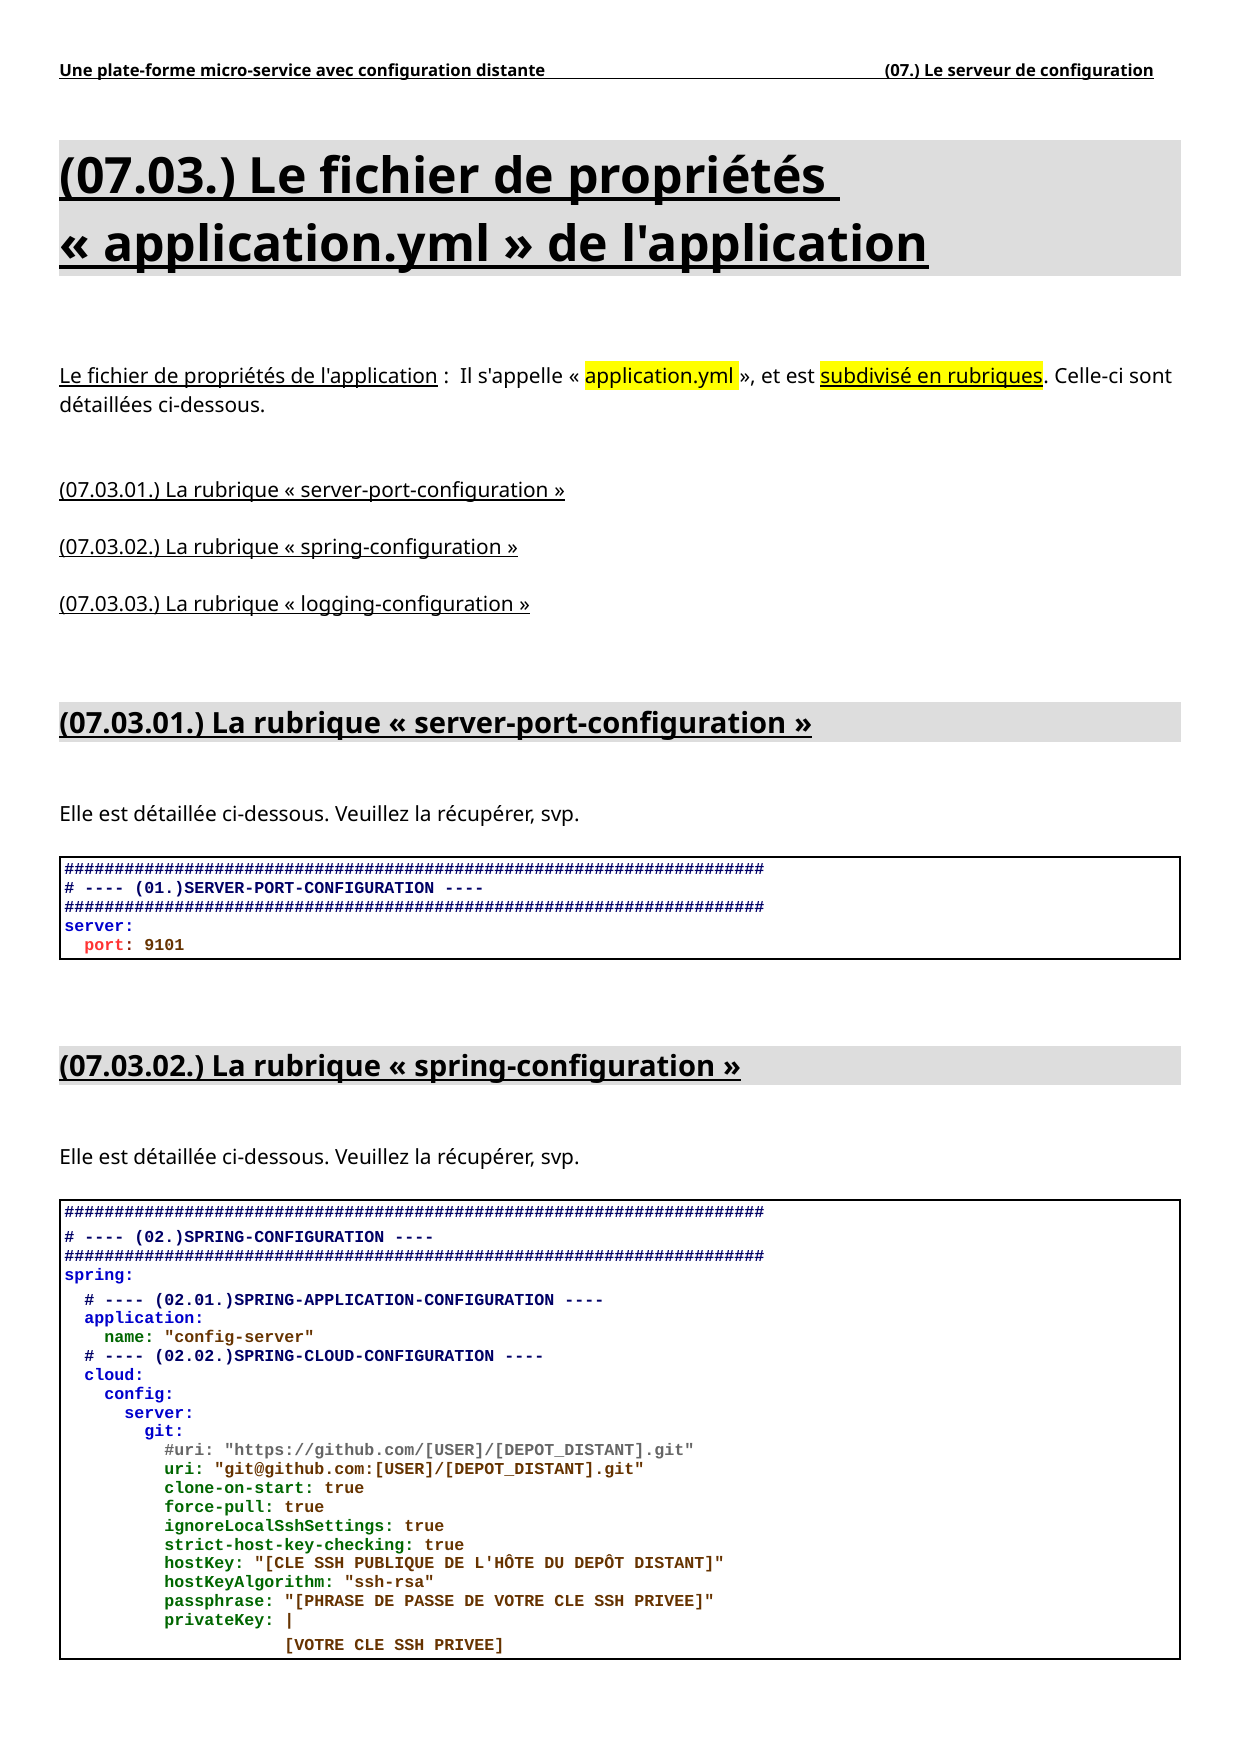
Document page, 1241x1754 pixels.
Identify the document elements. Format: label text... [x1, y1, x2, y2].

text application: [61, 1310, 1179, 1329]
text (07.03.01.) La rubrique « server-port-configuration » [59, 475, 1181, 503]
text hostKey: "[CLE SSH PUBLIQUE DE L'HÔTE DU DEPÔT DISTANT]" [61, 1555, 1179, 1574]
text clone-on-start: true [61, 1479, 1179, 1498]
text # ---- (02.)SPRING-CONFIGURATION ---- [61, 1226, 1179, 1247]
text ###################################################################### [61, 1201, 1179, 1226]
text server: [61, 1404, 1179, 1423]
text passphrase: "[PHRASE DE PASSE DE VOTRE CLE SSH PRIVEE]" [61, 1593, 1179, 1612]
text config: [61, 1385, 1179, 1404]
text # ---- (02.02.)SPRING-CLOUD-CONFIGURATION ---- [61, 1348, 1179, 1366]
text # ---- (02.01.)SPRING-APPLICATION-CONFIGURATION ---- [61, 1288, 1179, 1310]
text spring: [61, 1266, 1179, 1288]
text (07.03.01.) La rubrique « server-port-configuration » [59, 702, 1181, 742]
text force-pull: true [61, 1498, 1179, 1517]
text server: [61, 912, 1179, 931]
text (07.03.02.) La rubrique « spring-configuration » [59, 532, 1181, 560]
text ###################################################################### [61, 894, 1179, 912]
text hostKeyAlgorithm: "ssh-rsa" [61, 1574, 1179, 1593]
text privateKey: | [61, 1612, 1179, 1633]
text ignoreLocalSshSettings: true [61, 1517, 1179, 1536]
text Elle est détaillée ci-dessous. Veuillez la récupérer, svp. [59, 1142, 1181, 1171]
text (07.03.) Le fichier de propriétés « application.yml » de l'application [59, 140, 1181, 276]
text (07.03.02.) La rubrique « spring-configuration » [59, 1046, 1181, 1085]
text (07.03.03.) La rubrique « logging-configuration » [59, 589, 1181, 617]
text # ---- (01.)SERVER-PORT-CONFIGURATION ---- [61, 875, 1179, 894]
text ###################################################################### [61, 858, 1179, 875]
text #uri: "https://github.com/[USER]/[DEPOT_DISTANT].git" [61, 1442, 1179, 1461]
text cloud: [61, 1366, 1179, 1385]
text [VOTRE CLE SSH PRIVEE] [61, 1633, 1179, 1658]
text port: 9101 [61, 931, 1179, 958]
text name: "config-server" [61, 1329, 1179, 1348]
text Elle est détaillée ci-dessous. Veuillez la récupérer, svp. [59, 799, 1181, 827]
text git: [61, 1423, 1179, 1442]
text ###################################################################### [61, 1247, 1179, 1266]
text Le fichier de propriétés de l'application : Il s'appelle « application.yml », et est subdivisé en rubriques. Celle-ci sont détaillées ci-dessous. [59, 361, 1181, 418]
text strict-host-key-checking: true [61, 1536, 1179, 1555]
text uri: "git@github.com:[USER]/[DEPOT_DISTANT].git" [61, 1461, 1179, 1479]
